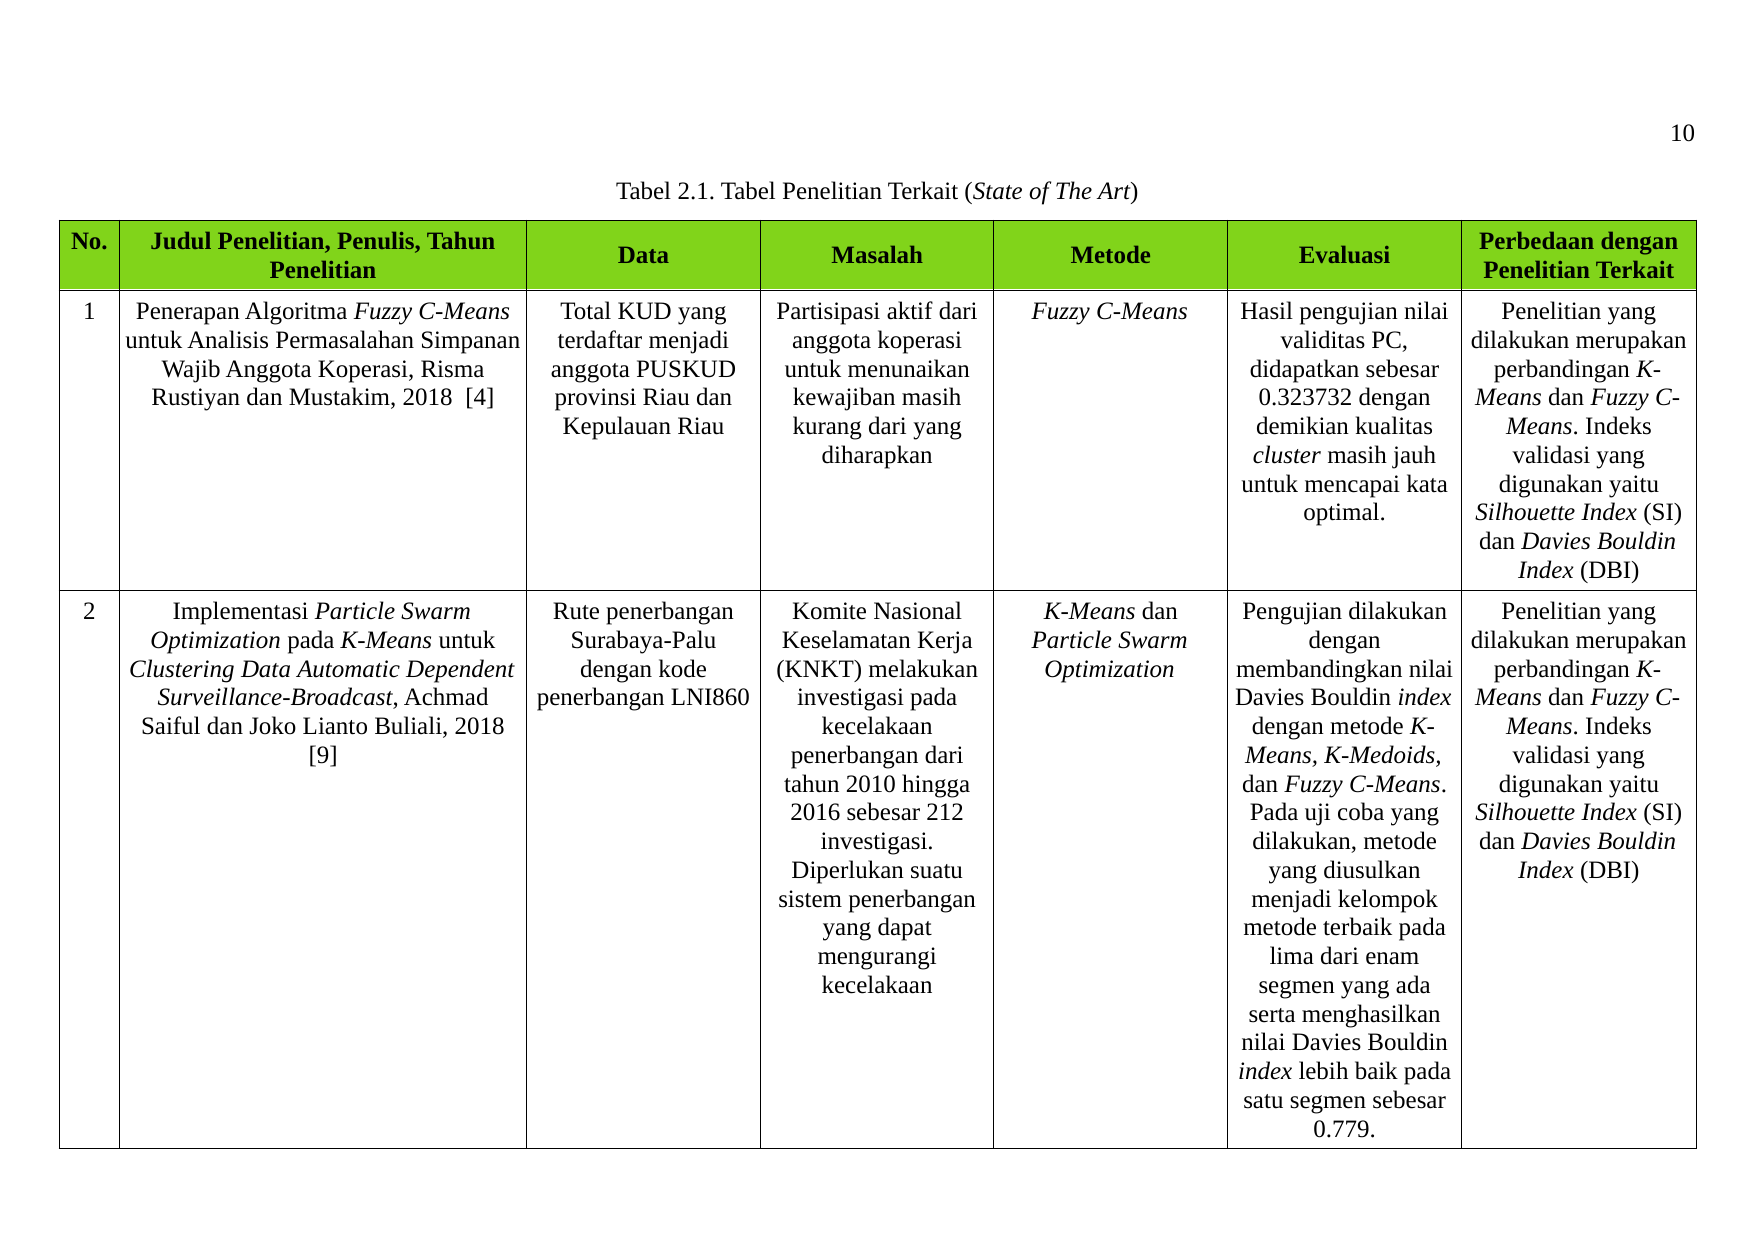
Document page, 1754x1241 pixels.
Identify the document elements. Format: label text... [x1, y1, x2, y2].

table_header Perbedaan dengan Penelitian Terkait [1462, 221, 1696, 289]
table_cell 2 [60, 591, 119, 1148]
table_cell Pengujian dilakukan dengan membandingkan nilai Davies Bouldin index dengan metode K-Means, K-Medoids, dan Fuzzy C-Means. Pada uji coba yang dilakukan, metode yang diusulkan menjadi kelompok metode terbaik pada lima dari enam segmen yang ada serta menghasilkan nilai Davies Bouldin index lebih baik pada satu segmen sebesar 0.779. [1228, 591, 1461, 1148]
table_cell Rute penerbangan Surabaya-Palu dengan kode penerbangan LNI860 [527, 591, 760, 1148]
table_header Judul Penelitian, Penulis, Tahun Penelitian [120, 221, 526, 289]
table_cell Partisipasi aktif dari anggota koperasi untuk menunaikan kewajiban masih kurang dari yang diharapkan [761, 291, 993, 589]
table_cell Hasil pengujian nilai validitas PC, didapatkan sebesar 0.323732 dengan demikian kualitas cluster masih jauh untuk mencapai kata optimal. [1228, 291, 1461, 589]
table_cell 1 [60, 291, 119, 589]
table_cell Penerapan Algoritma Fuzzy C-Means untuk Analisis Permasalahan Simpanan Wajib Anggota Koperasi, Risma Rustiyan dan Mustakim, 2018 [4] [120, 291, 526, 589]
text Tabel 2.1. Tabel Penelitian Terkait (State of The Art) [59, 176, 1695, 205]
table_header No. [60, 221, 119, 289]
table_header Masalah [761, 221, 993, 289]
table_cell Fuzzy C-Means [994, 291, 1227, 589]
table_header Evaluasi [1228, 221, 1461, 289]
table_cell Total KUD yang terdaftar menjadi anggota PUSKUD provinsi Riau dan Kepulauan Riau [527, 291, 760, 589]
table_cell Penelitian yang dilakukan merupakan perbandingan K-Means dan Fuzzy C-Means. Indeks validasi yang digunakan yaitu Silhouette Index (SI) dan Davies Bouldin Index (DBI) [1462, 291, 1696, 589]
table_cell Implementasi Particle Swarm Optimization pada K-Means untuk Clustering Data Automatic Dependent Surveillance-Broadcast, Achmad Saiful dan Joko Lianto Buliali, 2018 [9] [120, 591, 526, 1148]
table_cell K-Means dan Particle Swarm Optimization [994, 591, 1227, 1148]
table_cell Penelitian yang dilakukan merupakan perbandingan K-Means dan Fuzzy C-Means. Indeks validasi yang digunakan yaitu Silhouette Index (SI) dan Davies Bouldin Index (DBI) [1462, 591, 1696, 1148]
table_cell Komite Nasional Keselamatan Kerja (KNKT) melakukan investigasi pada kecelakaan penerbangan dari tahun 2010 hingga 2016 sebesar 212 investigasi. Diperlukan suatu sistem penerbangan yang dapat mengurangi kecelakaan [761, 591, 993, 1148]
table_header Metode [994, 221, 1227, 289]
table_header Data [527, 221, 760, 289]
